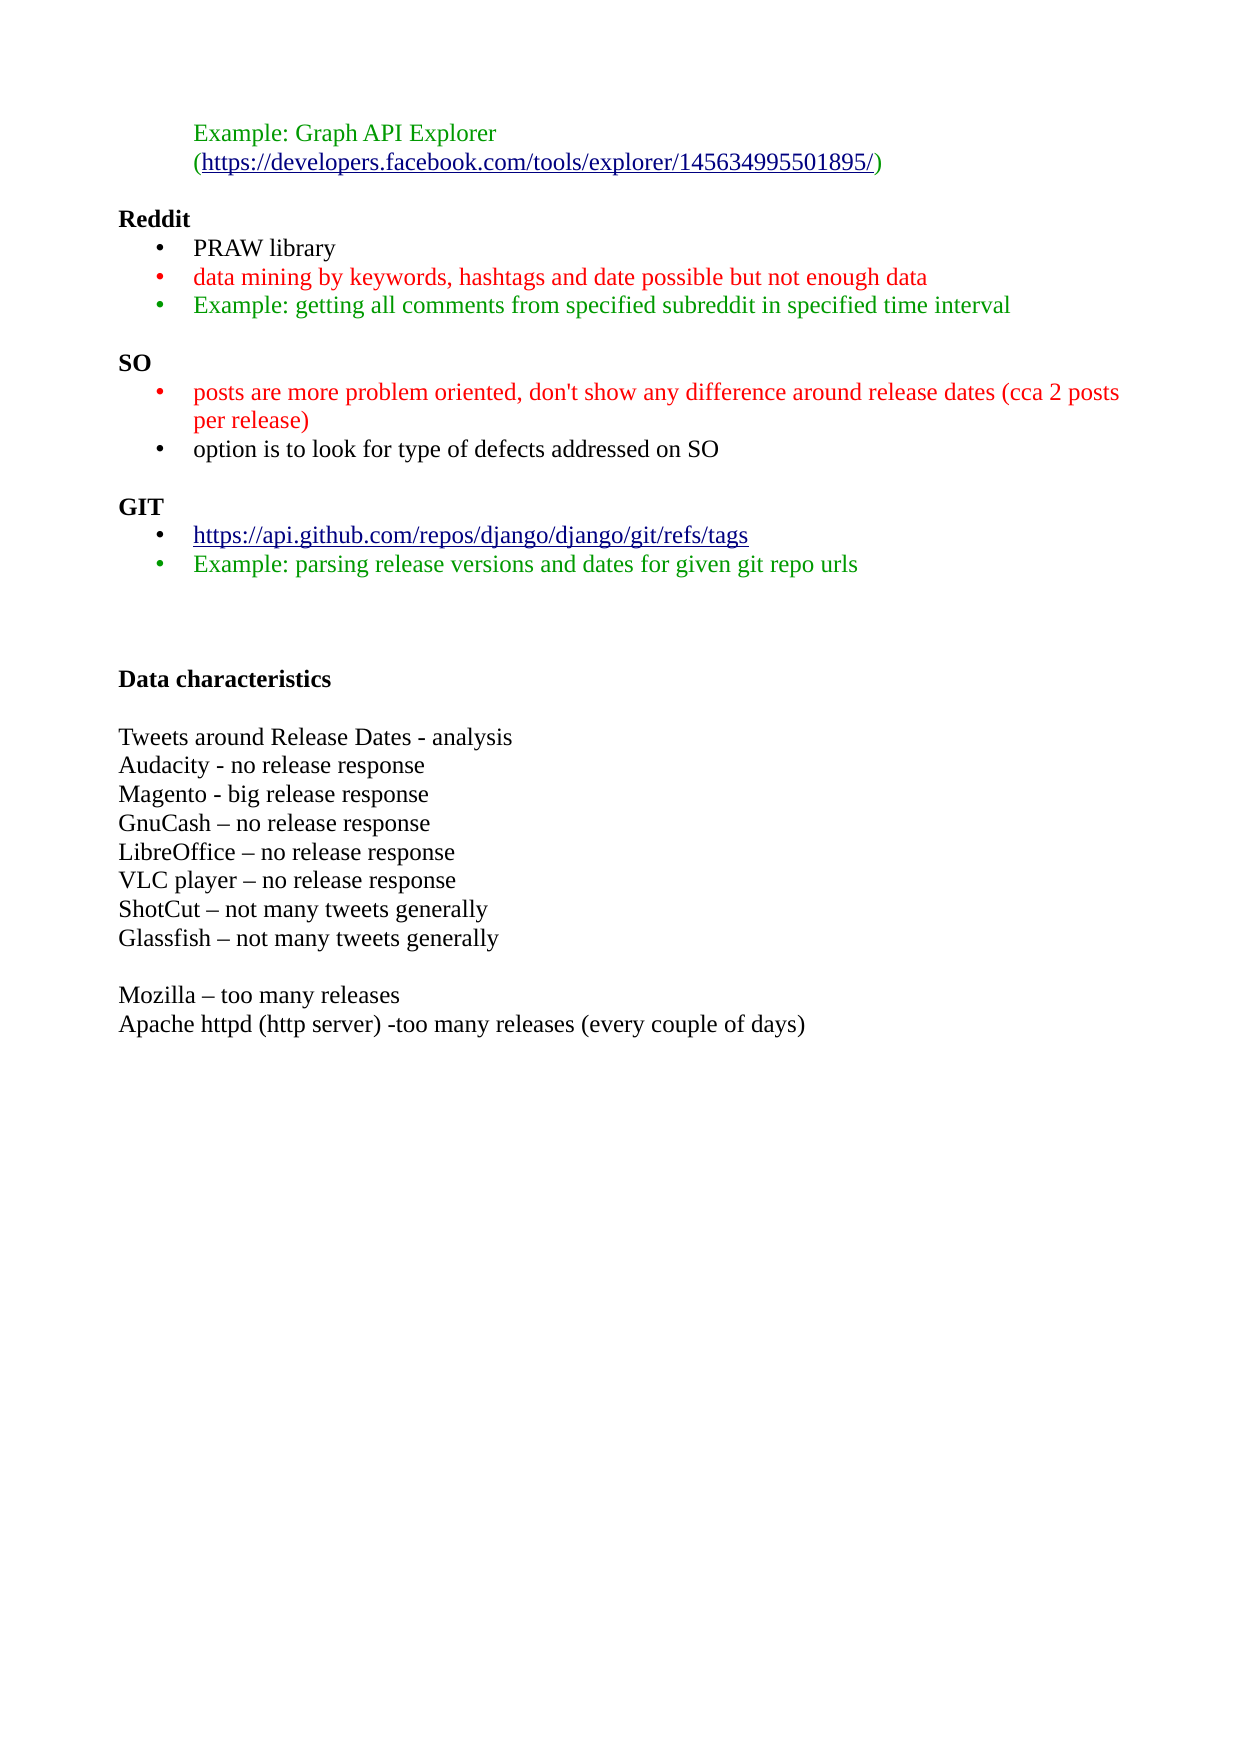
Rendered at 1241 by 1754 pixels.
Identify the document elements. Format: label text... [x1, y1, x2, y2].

text ShotCut – not many tweets generally [118, 894, 1122, 923]
list Example: getting all comments from specified subreddit in specified time interval [156, 291, 1122, 319]
list https://api.github.com/repos/django/django/git/refs/tags [156, 521, 1122, 549]
list option is to look for type of defects addressed on SO [156, 434, 1122, 463]
list Example: Graph API Explorer (https://developers.facebook.com/tools/explorer/145634995501895/) [156, 118, 1122, 176]
list Example: parsing release versions and dates for given git repo urls [156, 549, 1122, 578]
text Magento - big release response [118, 779, 1122, 808]
text VLC player – no release response [118, 866, 1122, 894]
text LibreOffice – no release response [118, 837, 1122, 866]
text Audacity - no release response [118, 751, 1122, 779]
text GnuCash – no release response [118, 808, 1122, 837]
text GIT [118, 492, 1122, 521]
text Reddit [118, 204, 1122, 233]
list data mining by keywords, hashtags and date possible but not enough data [156, 262, 1122, 291]
text Mozilla – too many releases [118, 981, 1122, 1009]
list posts are more problem oriented, don't show any difference around release dates (cca 2 posts per release) [156, 377, 1122, 434]
text Data characteristics [118, 664, 1122, 693]
text Glassfish – not many tweets generally [118, 923, 1122, 952]
text Tweets around Release Dates - analysis [118, 722, 1122, 751]
text SO [118, 348, 1122, 377]
list PRAW library [156, 233, 1122, 262]
text Apache httpd (http server) -too many releases (every couple of days) [118, 1009, 1122, 1038]
